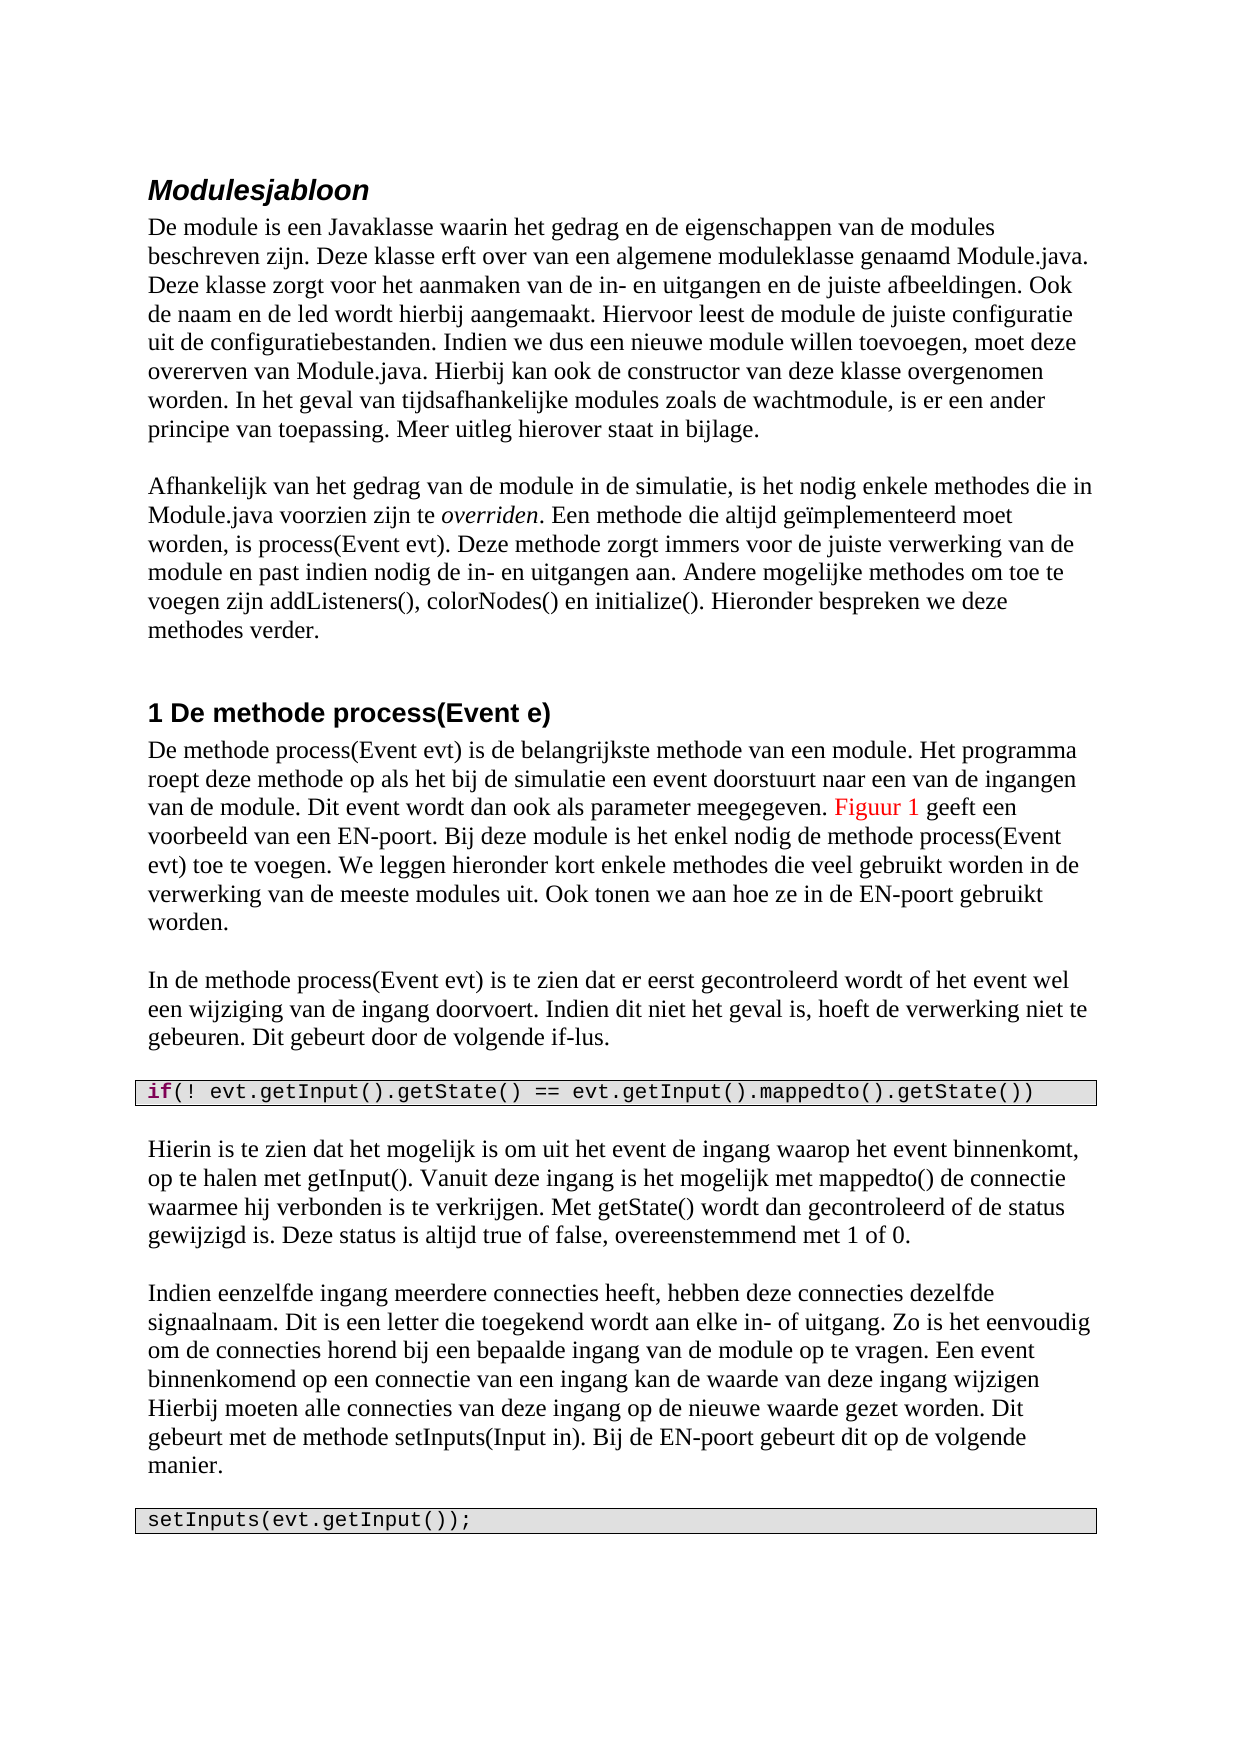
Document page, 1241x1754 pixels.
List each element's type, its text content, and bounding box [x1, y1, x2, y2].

text De module is een Javaklasse waarin het gedrag en de eigenschappen van de modules beschreven zijn. Deze klasse erft over van een algemene moduleklasse genaamd Module.java. Deze klasse zorgt voor het aanmaken van de in- en uitgangen en de juiste afbeeldingen. Ook de naam en de led wordt hierbij aangemaakt. Hiervoor leest de module de juiste configuratie uit de configuratiebestanden. Indien we dus een nieuwe module willen toevoegen, moet deze overerven van Module.java. Hierbij kan ook de constructor van deze klasse overgenomen worden. In het geval van tijdsafhankelijke modules zoals de wachtmodule, is er een ander principe van toepassing. Meer uitleg hierover staat in bijlage. [148, 212, 1093, 442]
text De methode process(Event evt) is de belangrijkste methode van een module. Het programma roept deze methode op als het bij de simulatie een event doorstuurt naar een van de ingangen van de module. Dit event wordt dan ook als parameter meegegeven. Figuur 1 geeft een voorbeeld van een EN-poort. Bij deze module is het enkel nodig de methode process(Event evt) toe te voegen. We leggen hieronder kort enkele methodes die veel gebruikt worden in de verwerking van de meeste modules uit. Ook tonen we aan hoe ze in de EN-poort gebruikt worden. [148, 735, 1093, 936]
subtitle 1 De methode process(Event e) [148, 697, 1093, 729]
text Hierin is te zien dat het mogelijk is om uit het event de ingang waarop het event binnenkomt, op te halen met getInput(). Vanuit deze ingang is het mogelijk met mappedto() de connectie waarmee hij verbonden is te verkrijgen. Met getState() wordt dan gecontroleerd of de status gewijzigd is. Deze status is altijd true of false, overeenstemmend met 1 of 0. [148, 1134, 1093, 1249]
text Indien eenzelfde ingang meerdere connecties heeft, hebben deze connecties dezelfde signaalnaam. Dit is een letter die toegekend wordt aan elke in- of uitgang. Zo is het eenvoudig om de connecties horend bij een bepaalde ingang van de module op te vragen. Een event binnenkomend op een connectie van een ingang kan de waarde van deze ingang wijzigen Hierbij moeten alle connecties van deze ingang op de nieuwe waarde gezet worden. Dit gebeurt met de methode setInputs(Input in). Bij de EN-poort gebeurt dit op de volgende manier. [148, 1278, 1093, 1479]
table_header if(! evt.getInput().getState() == evt.getInput().mappedto().getState()) [136, 1081, 1096, 1104]
table_header setInputs(evt.getInput()); [136, 1509, 1096, 1533]
subtitle Modulesjabloon [148, 173, 1093, 206]
text Afhankelijk van het gedrag van de module in de simulatie, is het nodig enkele methodes die in Module.java voorzien zijn te overriden. Een methode die altijd geïmplementeerd moet worden, is process(Event evt). Deze methode zorgt immers voor de juiste verwerking van de module en past indien nodig de in- en uitgangen aan. Andere mogelijke methodes om toe te voegen zijn addListeners(), colorNodes() en initialize(). Hieronder bespreken we deze methodes verder. [148, 471, 1093, 644]
text In de methode process(Event evt) is te zien dat er eerst gecontroleerd wordt of het event wel een wijziging van de ingang doorvoert. Indien dit niet het geval is, hoeft de verwerking niet te gebeuren. Dit gebeurt door de volgende if-lus. [148, 965, 1093, 1051]
